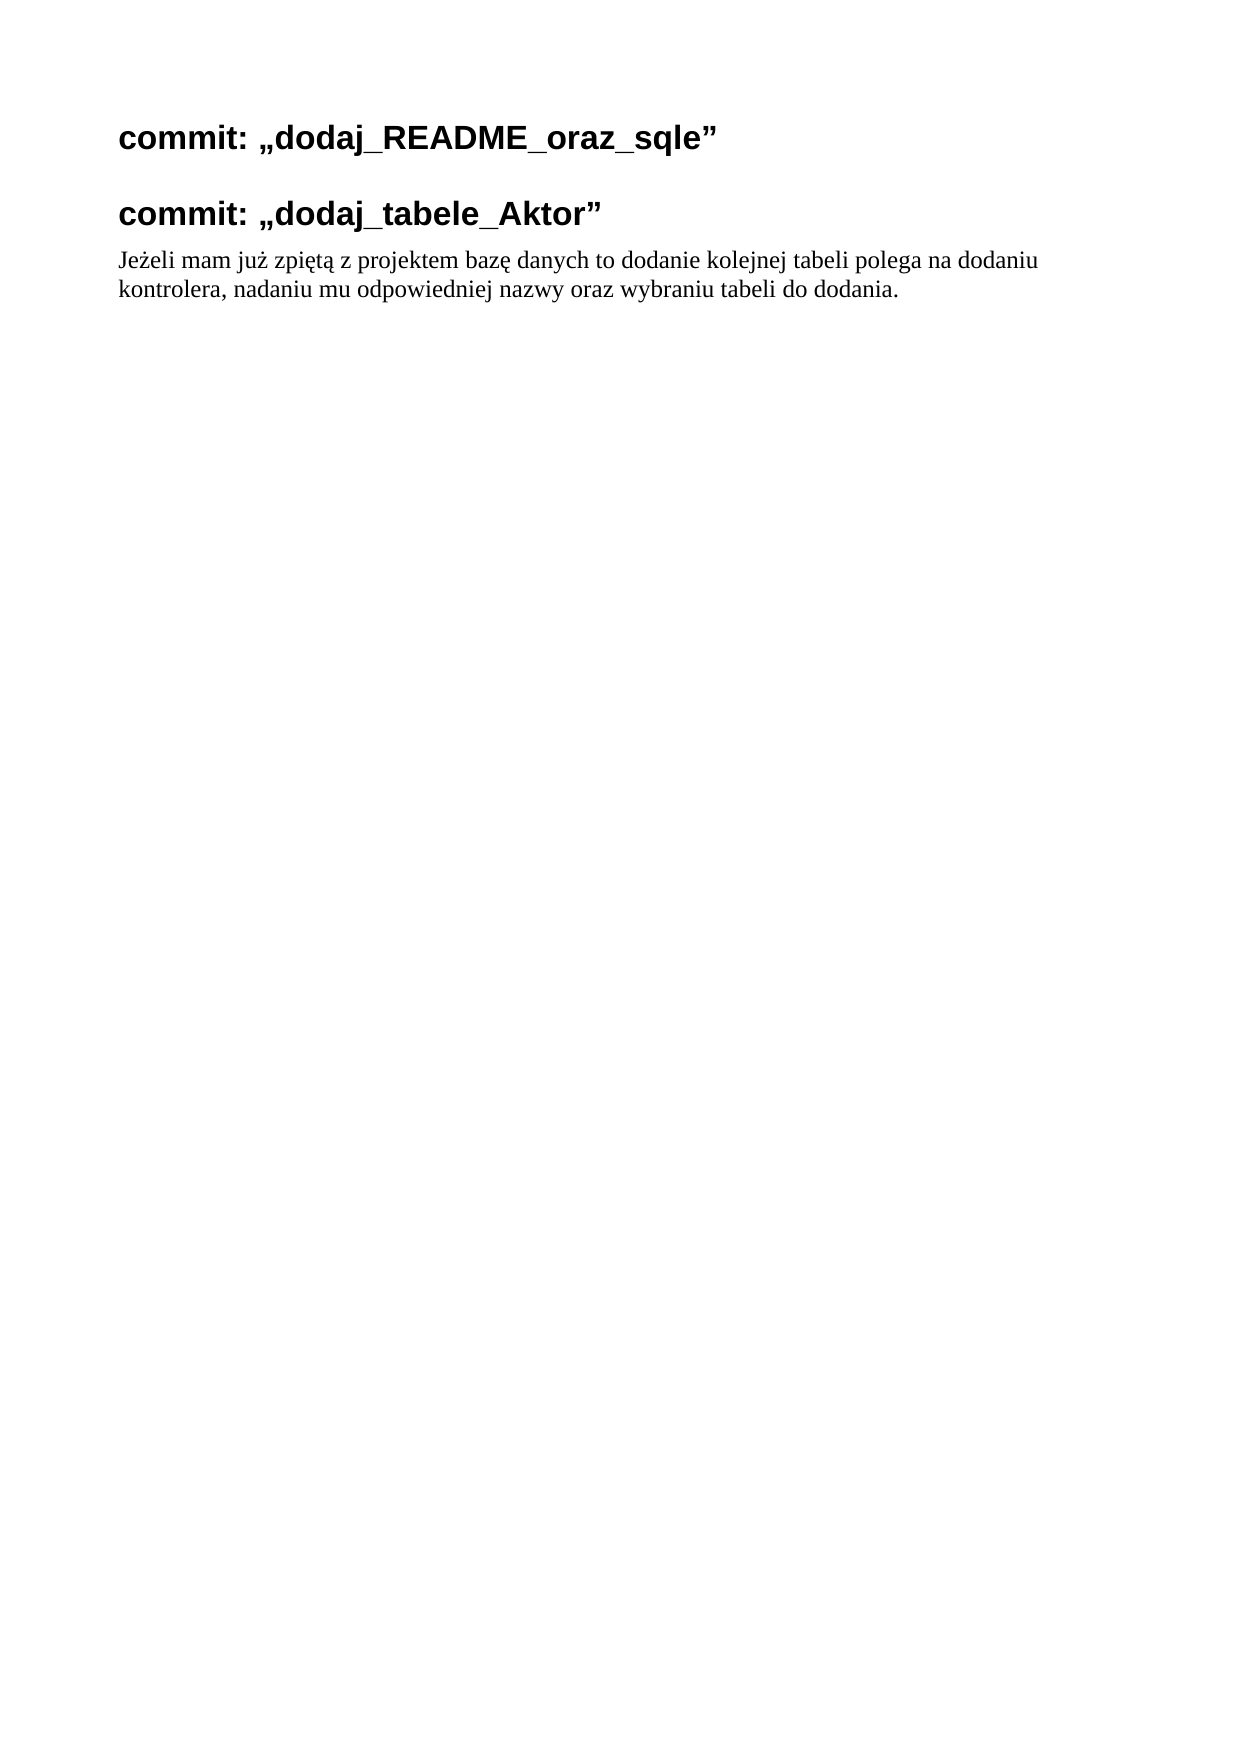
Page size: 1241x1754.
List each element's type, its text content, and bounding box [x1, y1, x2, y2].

subtitle commit: „dodaj_tabele_Aktor” [118, 194, 1122, 233]
text Jeżeli mam już zpiętą z projektem bazę danych to dodanie kolejnej tabeli polega na dodaniu kontrolera, nadaniu mu odpowiedniej nazwy oraz wybraniu tabeli do dodania. [118, 245, 1122, 303]
subtitle commit: „dodaj_README_oraz_sqle” [118, 118, 1122, 157]
